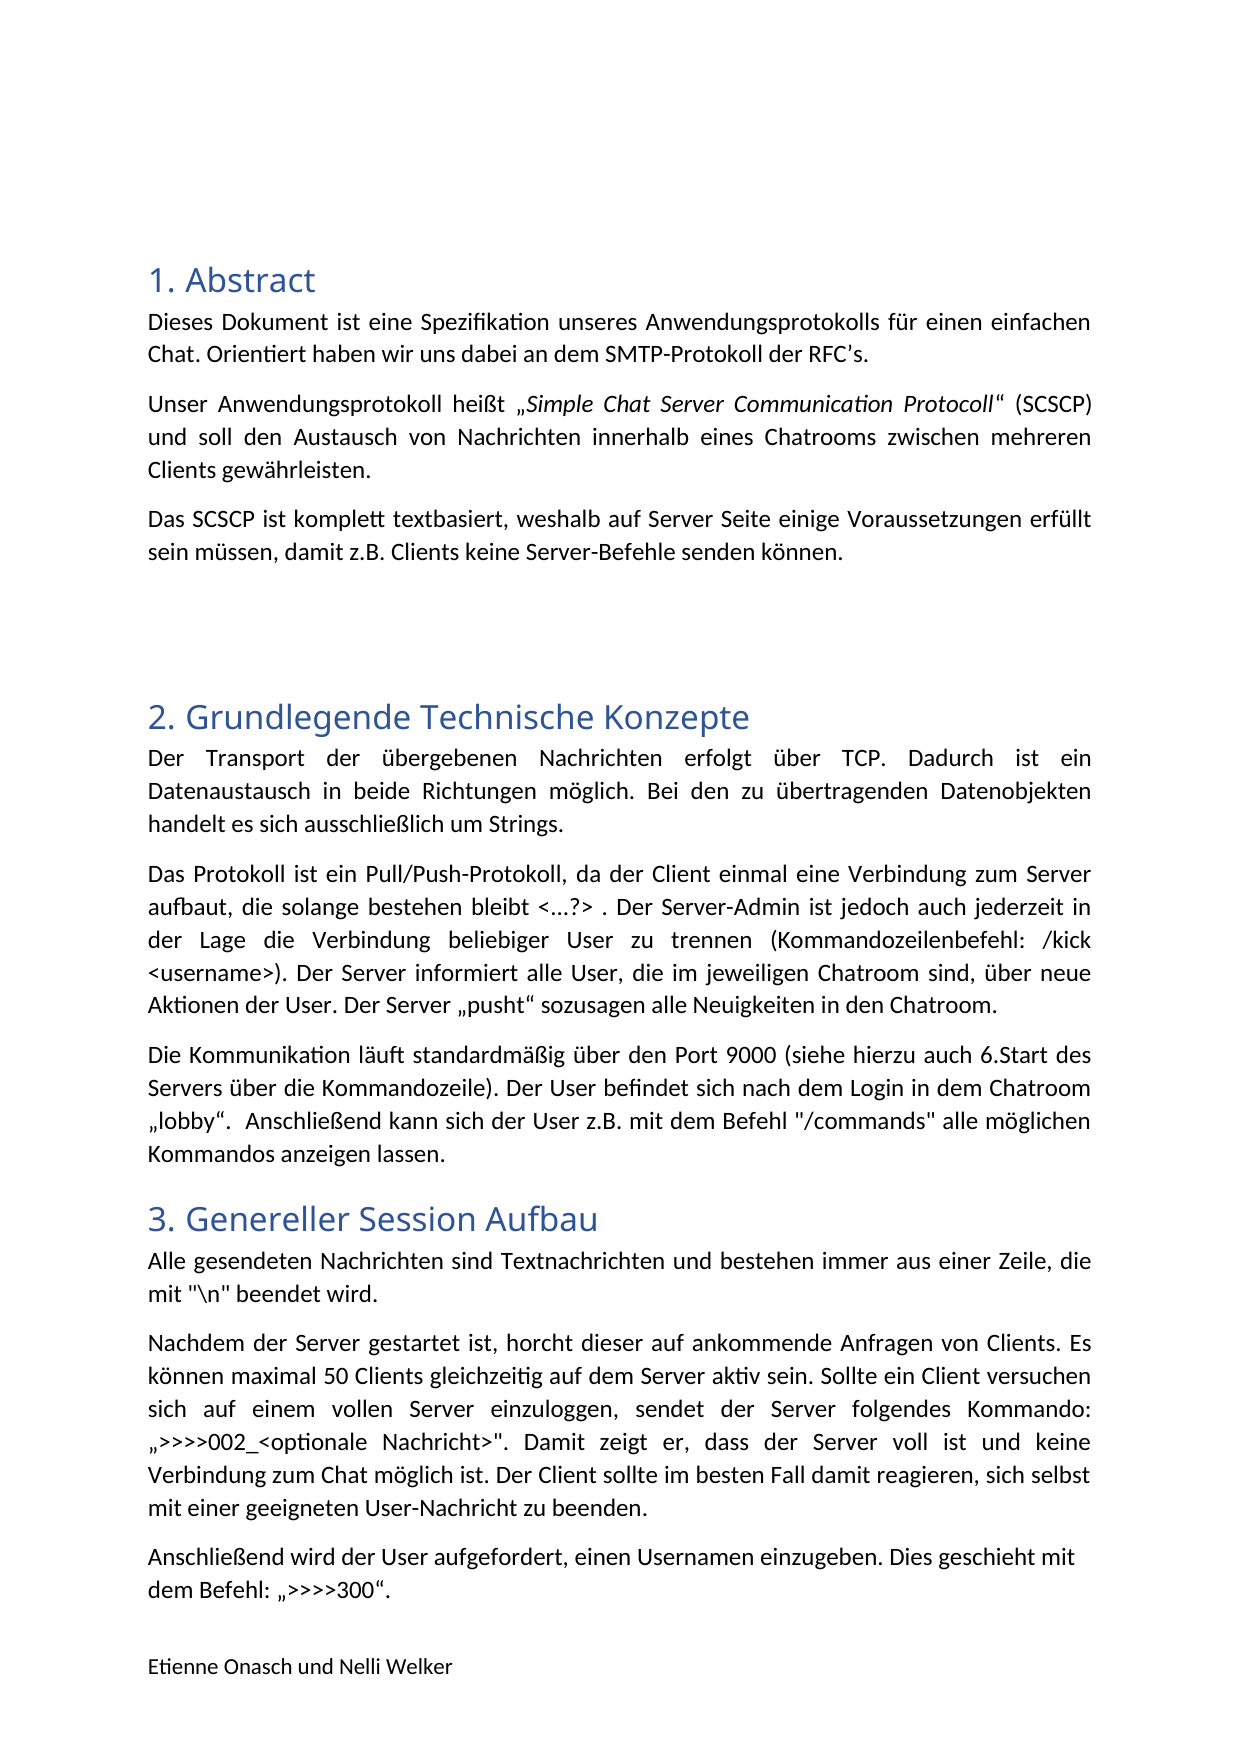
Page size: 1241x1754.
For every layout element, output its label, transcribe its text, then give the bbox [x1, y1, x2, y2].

text Das SCSCP ist komplett textbasiert, weshalb auf Server Seite einige Voraussetzungen erfüllt sein müssen, damit z.B. Clients keine Server-Befehle senden können. [148, 504, 1093, 567]
subtitle Genereller Session Aufbau [148, 1196, 1093, 1241]
text Anschließend wird der User aufgefordert, einen Usernamen einzugeben. Dies geschieht mit dem Befehl: „>>>>300“. [148, 1542, 1093, 1605]
text Das Protokoll ist ein Pull/Push-Protokoll, da der Client einmal eine Verbindung zum Server aufbaut, die solange bestehen bleibt <...?> . Der Server-Admin ist jedoch auch jederzeit in der Lage die Verbindung beliebiger User zu trennen (Kommandozeilenbefehl: /kick <username>). Der Server informiert alle User, die im jeweiligen Chatroom sind, über neue Aktionen der User. Der Server „pusht“ sozusagen alle Neuigkeiten in den Chatroom. [148, 858, 1093, 1020]
text Unser Anwendungsprotokoll heißt „Simple Chat Server Communication Protocoll“ (SCSCP) und soll den Austausch von Nachrichten innerhalb eines Chatrooms zwischen mehreren Clients gewährleisten. [148, 388, 1093, 484]
text Nachdem der Server gestartet ist, horcht dieser auf ankommende Anfragen von Clients. Es können maximal 50 Clients gleichzeitig auf dem Server aktiv sein. Sollte ein Client versuchen sich auf einem vollen Server einzuloggen, sendet der Server folgendes Kommando: „>>>>002_<optionale Nachricht>". Damit zeigt er, dass der Server voll ist und keine Verbindung zum Chat möglich ist. Der Client sollte im besten Fall damit reagieren, sich selbst mit einer geeigneten User-Nachricht zu beenden. [148, 1327, 1093, 1522]
text Die Kommunikation läuft standardmäßig über den Port 9000 (siehe hierzu auch 6.Start des Servers über die Kommandozeile). Der User befindet sich nach dem Login in dem Chatroom „lobby“. Anschließend kann sich der User z.B. mit dem Befehl "/commands" alle möglichen Kommandos anzeigen lassen. [148, 1039, 1093, 1168]
text Der Transport der übergebenen Nachrichten erfolgt über TCP. Dadurch ist ein Datenaustausch in beide Richtungen möglich. Bei den zu übertragenden Datenobjekten handelt es sich ausschließlich um Strings. [148, 743, 1093, 839]
subtitle Abstract [148, 257, 1093, 302]
text Dieses Dokument ist eine Spezifikation unseres Anwendungsprotokolls für einen einfachen Chat. Orientiert haben wir uns dabei an dem SMTP-Protokoll der RFC’s. [148, 306, 1093, 369]
subtitle Grundlegende Technische Konzepte [148, 694, 1093, 739]
text Alle gesendeten Nachrichten sind Textnachrichten und bestehen immer aus einer Zeile, die mit "\n" beendet wird. [148, 1245, 1093, 1308]
